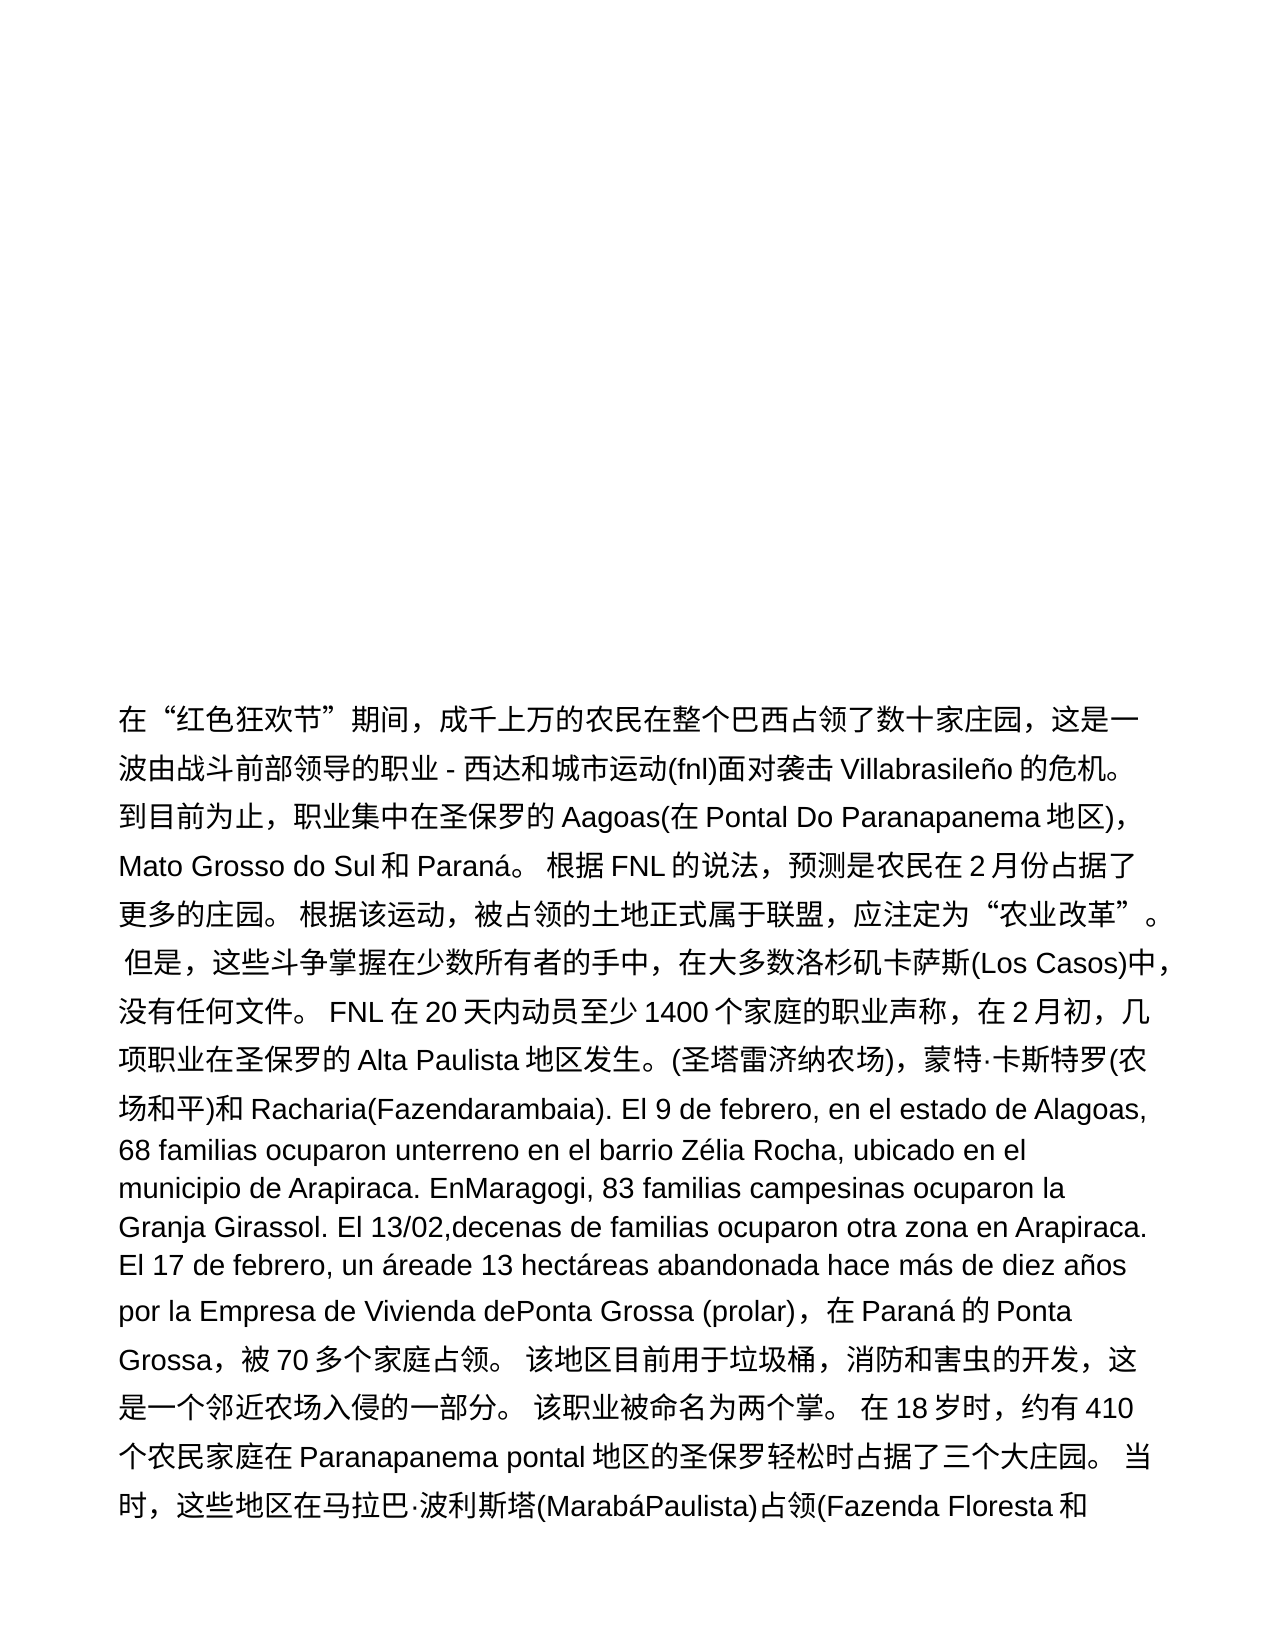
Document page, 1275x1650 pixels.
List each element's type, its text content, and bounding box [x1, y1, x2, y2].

text 在“红色狂欢节”期间，成千上万的农民在整个巴西占领了数十家庄园，这是一波由战斗前部领导的职业 - 西达和城市运动(fnl)面对袭击Villabrasileño的危机。 到目前为止，职业集中在圣保罗的Aagoas(在Pontal Do Paranapanema地区)，Mato Grosso do Sul和Paraná。 根据FNL的说法，预测是农民在2月份占据了更多的庄园。 根据该运动，被占领的土地正式属于联盟，应注定为“农业改革”。 但是，这些斗争掌握在少数所有者的手中，在大多数洛杉矶卡萨斯(Los Casos)中，没有任何文件。 FNL在20天内动员至少1400个家庭的职业声称，在2月初，几项职业在圣保罗的Alta Paulista地区发生。(圣塔雷济纳农场)，蒙特·卡斯特罗(农场和平)和Racharia(Fazendarambaia). El 9 de febrero, en el estado de Alagoas, 68 familias ocuparon unterreno en el barrio Zélia Rocha, ubicado en el municipio de Arapiraca. EnMaragogi, 83 familias campesinas ocuparon la Granja Girassol. El 13/02,decenas de familias ocuparon otra zona en Arapiraca. El 17 de febrero, un áreade 13 hectáreas abandonada hace más de diez años por la Empresa de Vivienda dePonta Grossa (prolar)，在Paraná的Ponta Grossa，被70多个家庭占领。 该地区目前用于垃圾桶，消防和害虫的开发，这是一个邻近农场入侵的一部分。 该职业被命名为两个掌。 在18岁时，约有410个农民家庭在Paranapanema pontal地区的圣保罗轻松时占据了三个大庄园。 当时，这些地区在马拉巴·波利斯塔(MarabáPaulista)占领(Fazenda Floresta和SãoJoãoFarm)，罗莎娜(圣劳伦松农场)，范茨劳总统(圣弗朗西斯科农场)和Sandovalina(FazendaSãoDomingos，洛杉矶预言区挪威Umoe Bioenergy，人为联合国对Los Campesinos EN2022的攻击). [118, 118, 1157, 1524]
